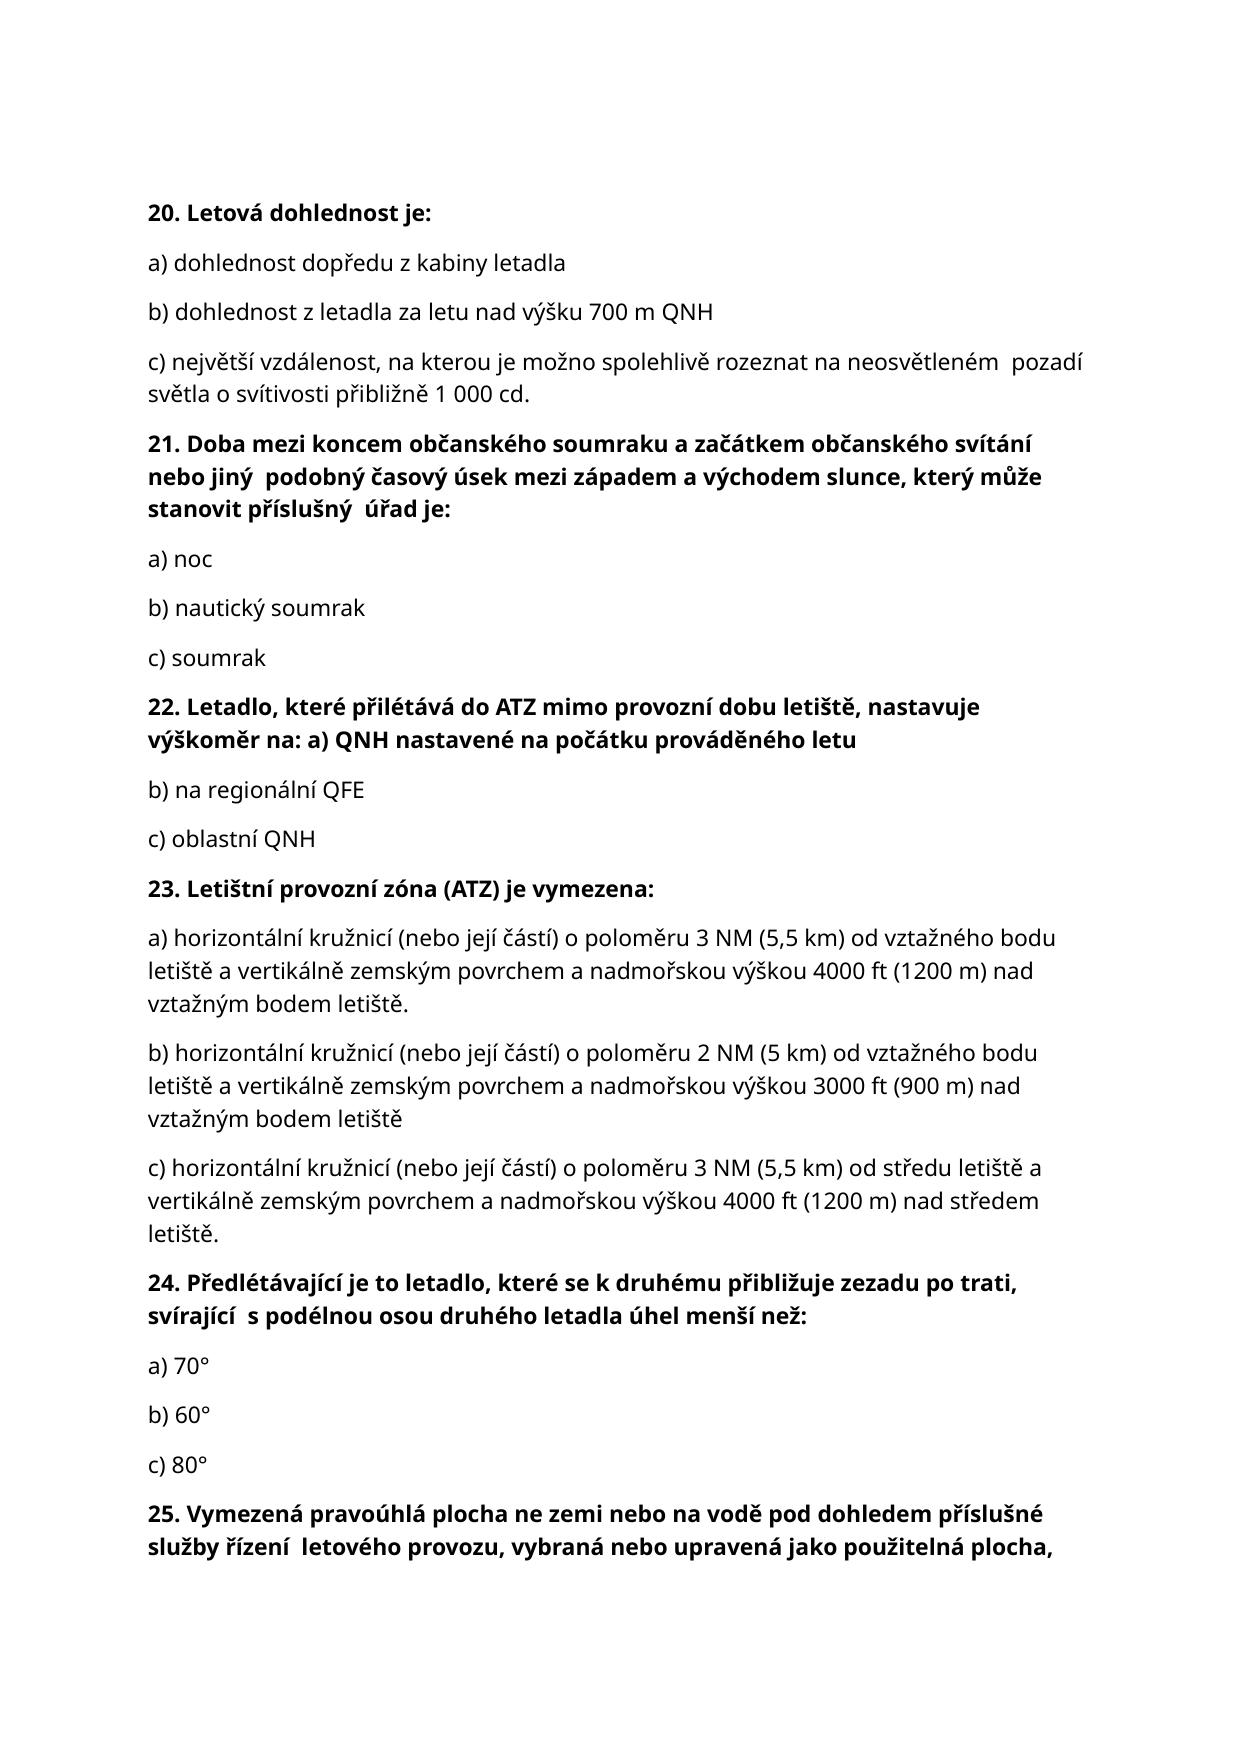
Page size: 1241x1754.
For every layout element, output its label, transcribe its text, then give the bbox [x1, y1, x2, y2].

text c) soumrak [148, 642, 1093, 673]
text a) dohlednost dopředu z kabiny letadla [148, 247, 1093, 278]
text 21. Doba mezi koncem občanského soumraku a začátkem občanského svítání nebo jiný podobný časový úsek mezi západem a východem slunce, který může stanovit příslušný úřad je: [148, 428, 1093, 525]
text c) oblastní QNH [148, 823, 1093, 854]
text a) horizontální kružnicí (nebo její částí) o poloměru 3 NM (5,5 km) od vztažného bodu letiště a vertikálně zemským povrchem a nadmořskou výškou 4000 ft (1200 m) nad vztažným bodem letiště. [148, 922, 1093, 1019]
text b) horizontální kružnicí (nebo její částí) o poloměru 2 NM (5 km) od vztažného bodu letiště a vertikálně zemským povrchem a nadmořskou výškou 3000 ft (900 m) nad vztažným bodem letiště [148, 1037, 1093, 1134]
text c) 80° [148, 1449, 1093, 1480]
text 22. Letadlo, které přilétává do ATZ mimo provozní dobu letiště, nastavuje výškoměr na: a) QNH nastavené na počátku prováděného letu [148, 691, 1093, 755]
text a) noc [148, 543, 1093, 574]
text 24. Předlétávající je to letadlo, které se k druhému přibližuje zezadu po trati, svírající s podélnou osou druhého letadla úhel menší než: [148, 1267, 1093, 1331]
text b) nautický soumrak [148, 592, 1093, 624]
text c) horizontální kružnicí (nebo její částí) o poloměru 3 NM (5,5 km) od středu letiště a vertikálně zemským povrchem a nadmořskou výškou 4000 ft (1200 m) nad středem letiště. [148, 1152, 1093, 1249]
text b) dohlednost z letadla za letu nad výšku 700 m QNH [148, 296, 1093, 327]
text 20. Letová dohlednost je: [148, 197, 1093, 228]
text b) na regionální QFE [148, 774, 1093, 805]
text 23. Letištní provozní zóna (ATZ) je vymezena: [148, 873, 1093, 904]
text a) 70° [148, 1350, 1093, 1381]
text c) největší vzdálenost, na kterou je možno spolehlivě rozeznat na neosvětleném pozadí světla o svítivosti přibližně 1 000 cd. [148, 346, 1093, 409]
text b) 60° [148, 1399, 1093, 1430]
text 25. Vymezená pravoúhlá plocha ne zemi nebo na vodě pod dohledem příslušné služby řízení letového provozu, vybraná nebo upravená jako použitelná plocha, [148, 1498, 1093, 1562]
